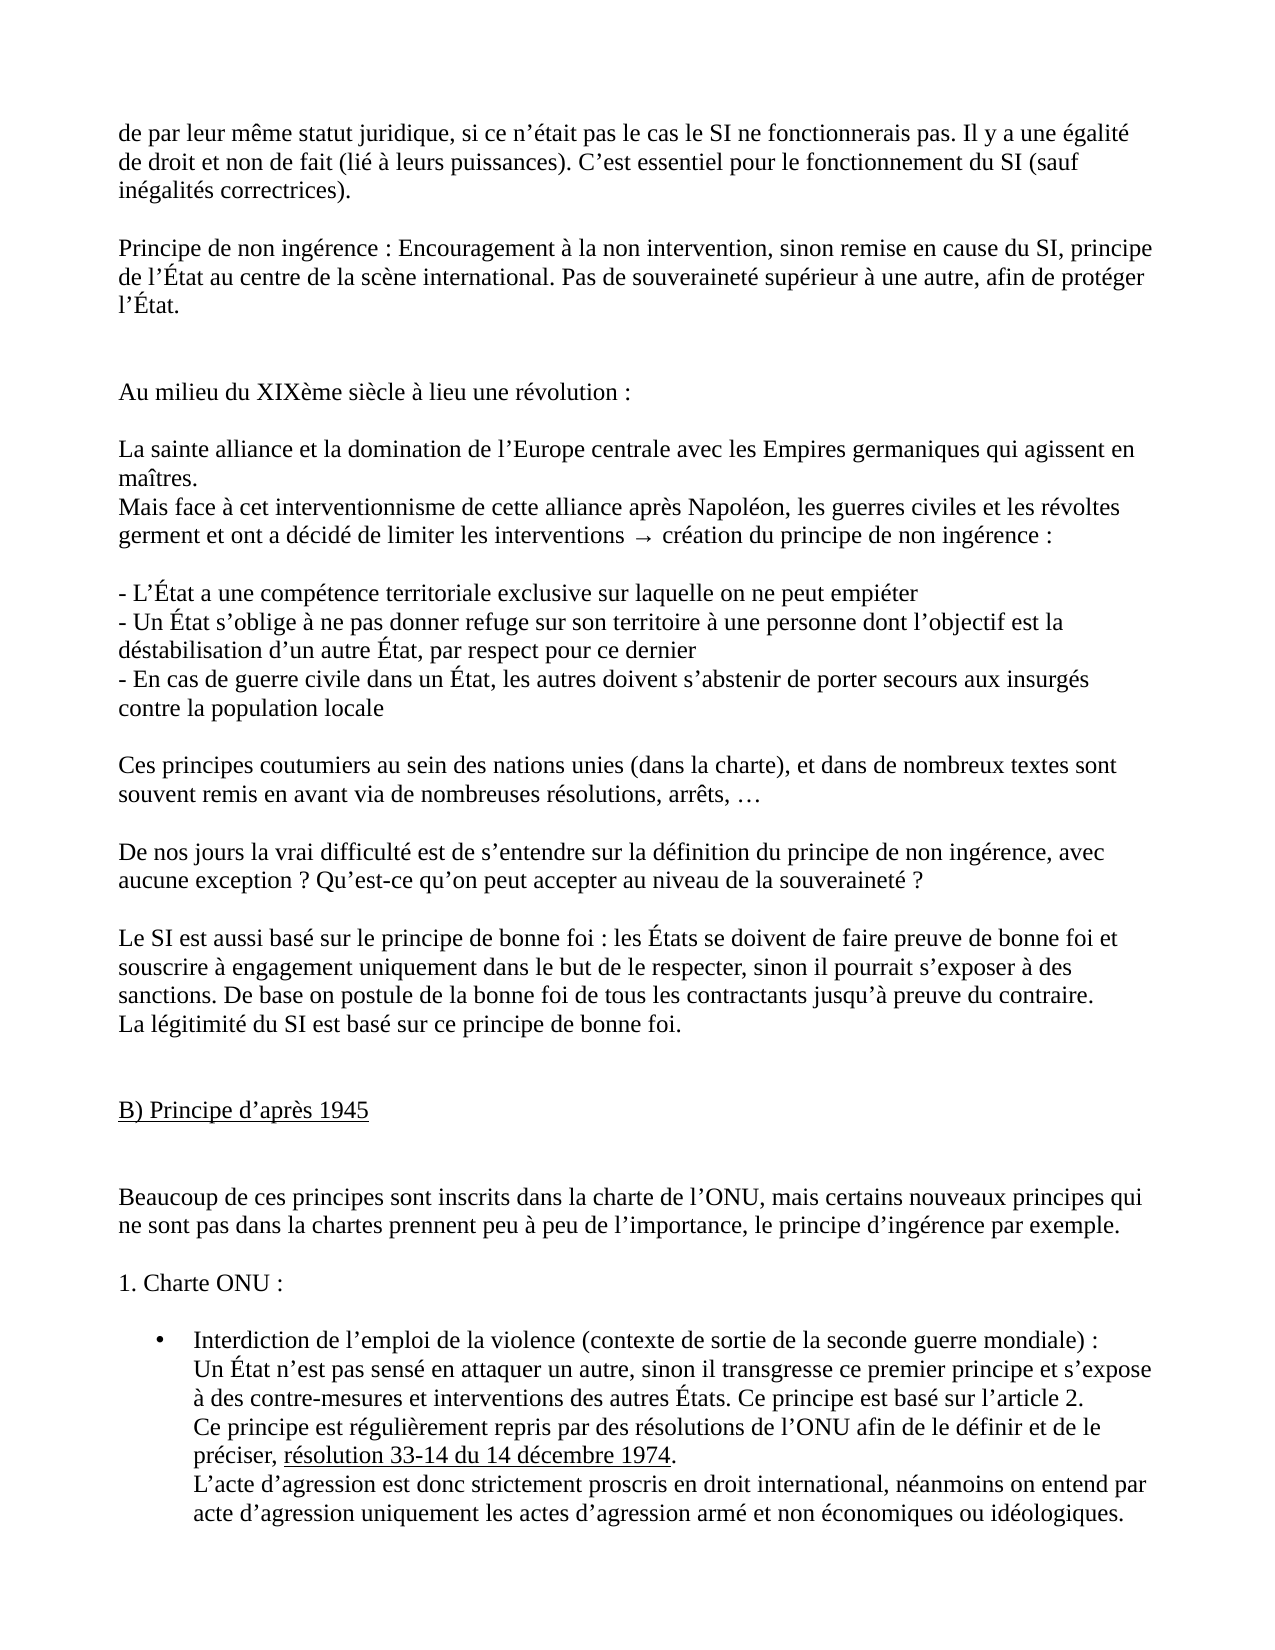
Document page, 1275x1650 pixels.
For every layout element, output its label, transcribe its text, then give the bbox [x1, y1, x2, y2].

text - L’État a une compétence territoriale exclusive sur laquelle on ne peut empiéter [118, 578, 1157, 607]
text B) Principe d’après 1945 [118, 1096, 1157, 1124]
text Beaucoup de ces principes sont inscrits dans la charte de l’ONU, mais certains nouveaux principes qui ne sont pas dans la chartes prennent peu à peu de l’importance, le principe d’ingérence par exemple. [118, 1182, 1157, 1239]
text Le SI est aussi basé sur le principe de bonne foi : les États se doivent de faire preuve de bonne foi et souscrire à engagement uniquement dans le but de le respecter, sinon il pourrait s’exposer à des sanctions. De base on postule de la bonne foi de tous les contractants jusqu’à preuve du contraire. La légitimité du SI est basé sur ce principe de bonne foi. [118, 923, 1157, 1038]
text de par leur même statut juridique, si ce n’était pas le cas le SI ne fonctionnerais pas. Il y a une égalité de droit et non de fait (lié à leurs puissances). C’est essentiel pour le fonctionnement du SI (sauf inégalités correctrices). [118, 118, 1157, 204]
text De nos jours la vrai difficulté est de s’entendre sur la définition du principe de non ingérence, avec aucune exception ? Qu’est-ce qu’on peut accepter au niveau de la souveraineté ? [118, 837, 1157, 894]
text Au milieu du XIXème siècle à lieu une révolution : [118, 377, 1157, 406]
text - En cas de guerre civile dans un État, les autres doivent s’abstenir de porter secours aux insurgés contre la population locale [118, 664, 1157, 722]
text - Un État s’oblige à ne pas donner refuge sur son territoire à une personne dont l’objectif est la déstabilisation d’un autre État, par respect pour ce dernier [118, 607, 1157, 664]
list Interdiction de l’emploi de la violence (contexte de sortie de la seconde guerre mondiale) : Un État n’est pas sensé en attaquer un autre, sinon il transgresse ce premier principe et s’expose à des contre-mesures et interventions des autres États. Ce principe est basé sur l’article 2. Ce principe est régulièrement repris par des résolutions de l’ONU afin de le définir et de le préciser, résolution 33-14 du 14 décembre 1974. L’acte d’agression est donc strictement proscris en droit international, néanmoins on entend par acte d’agression uniquement les actes d’agression armé et non économiques ou idéologiques. [156, 1326, 1157, 1527]
text Ces principes coutumiers au sein des nations unies (dans la charte), et dans de nombreux textes sont souvent remis en avant via de nombreuses résolutions, arrêts, … [118, 751, 1157, 808]
text Mais face à cet interventionnisme de cette alliance après Napoléon, les guerres civiles et les révoltes germent et ont a décidé de limiter les interventions → création du principe de non ingérence : [118, 492, 1157, 549]
text Principe de non ingérence : Encouragement à la non intervention, sinon remise en cause du SI, principe de l’État au centre de la scène international. Pas de souveraineté supérieur à une autre, afin de protéger l’État. [118, 233, 1157, 319]
text La sainte alliance et la domination de l’Europe centrale avec les Empires germaniques qui agissent en maîtres. [118, 434, 1157, 492]
text 1. Charte ONU : [118, 1268, 1157, 1297]
